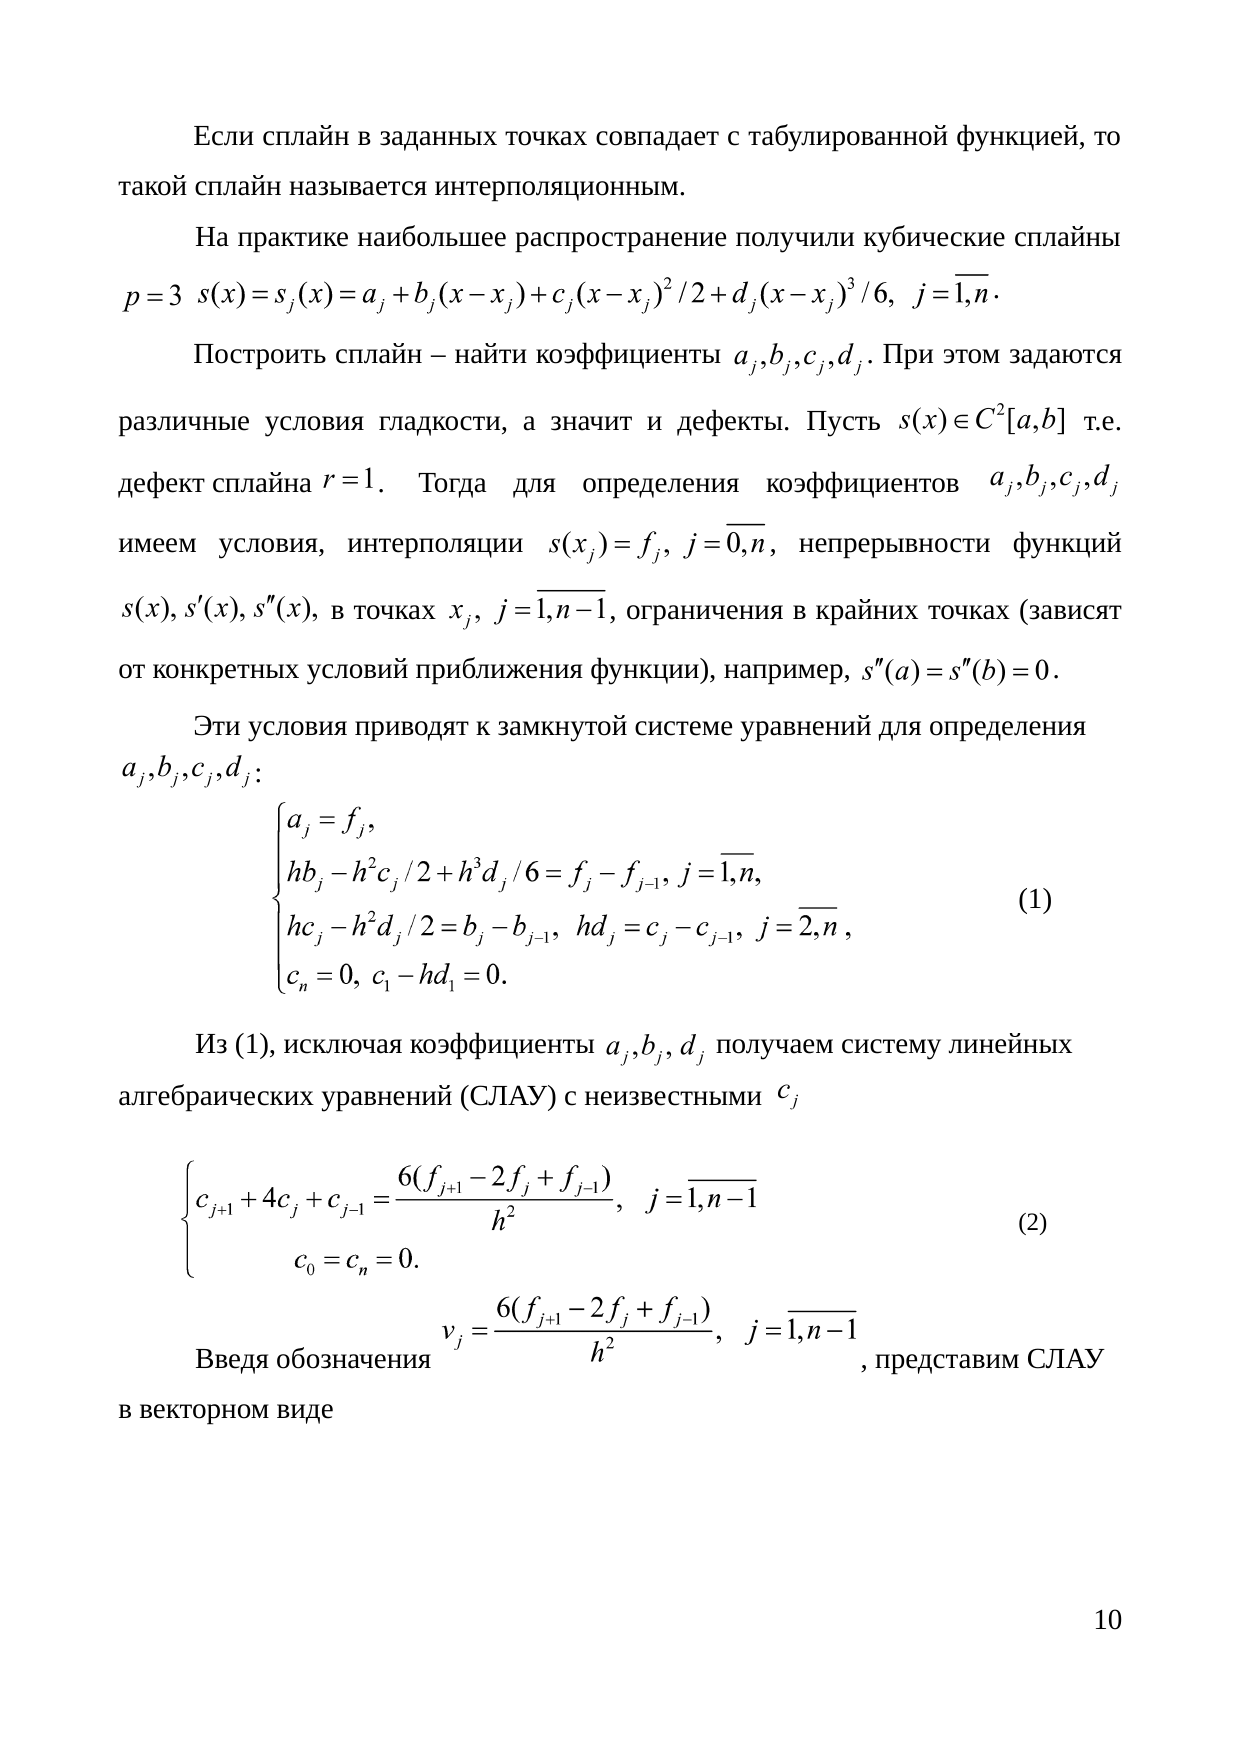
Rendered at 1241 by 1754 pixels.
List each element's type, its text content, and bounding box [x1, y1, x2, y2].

picture [268, 798, 856, 998]
text Введя обозначения , представим СЛАУ в векторном виде [118, 1288, 1122, 1424]
picture [118, 748, 254, 793]
text (2) [760, 1156, 1122, 1283]
picture [986, 457, 1123, 502]
picture [730, 336, 867, 381]
picture [895, 397, 1069, 441]
picture [602, 1027, 709, 1071]
picture [177, 1156, 760, 1283]
picture [194, 269, 993, 319]
picture [118, 280, 187, 318]
picture [118, 589, 331, 629]
picture [445, 585, 610, 635]
text Построить сплайн – найти коэффициенты . При этом задаются различные условия гладкости, а значит и дефекты. Пусть т.е. дефект сплайна . Тогда для определения коэффициентов имеем условия, интерполяции , непрерывности функций в точках , ограничения в крайних точках (зависят от конкретных условий приближения функции), например, . [118, 336, 1122, 691]
text (1) [856, 799, 1122, 997]
text Эти условия приводят к замкнутой системе уравнений для определения : [118, 708, 1122, 792]
text Из (1), исключая коэффициенты получаем систему линейных алгебраических уравнений (СЛАУ) с неизвестными [118, 1027, 1122, 1115]
text Если сплайн в заданных точках совпадает с табулированной функцией, то такой сплайн называется интерполяционным. [118, 118, 1122, 202]
text [118, 799, 268, 997]
picture [319, 462, 378, 492]
picture [438, 1288, 861, 1368]
picture [858, 652, 1053, 692]
picture [545, 518, 770, 569]
text На практике наибольшее распространение получили кубические сплайны . [118, 219, 1122, 319]
picture [769, 1071, 803, 1115]
